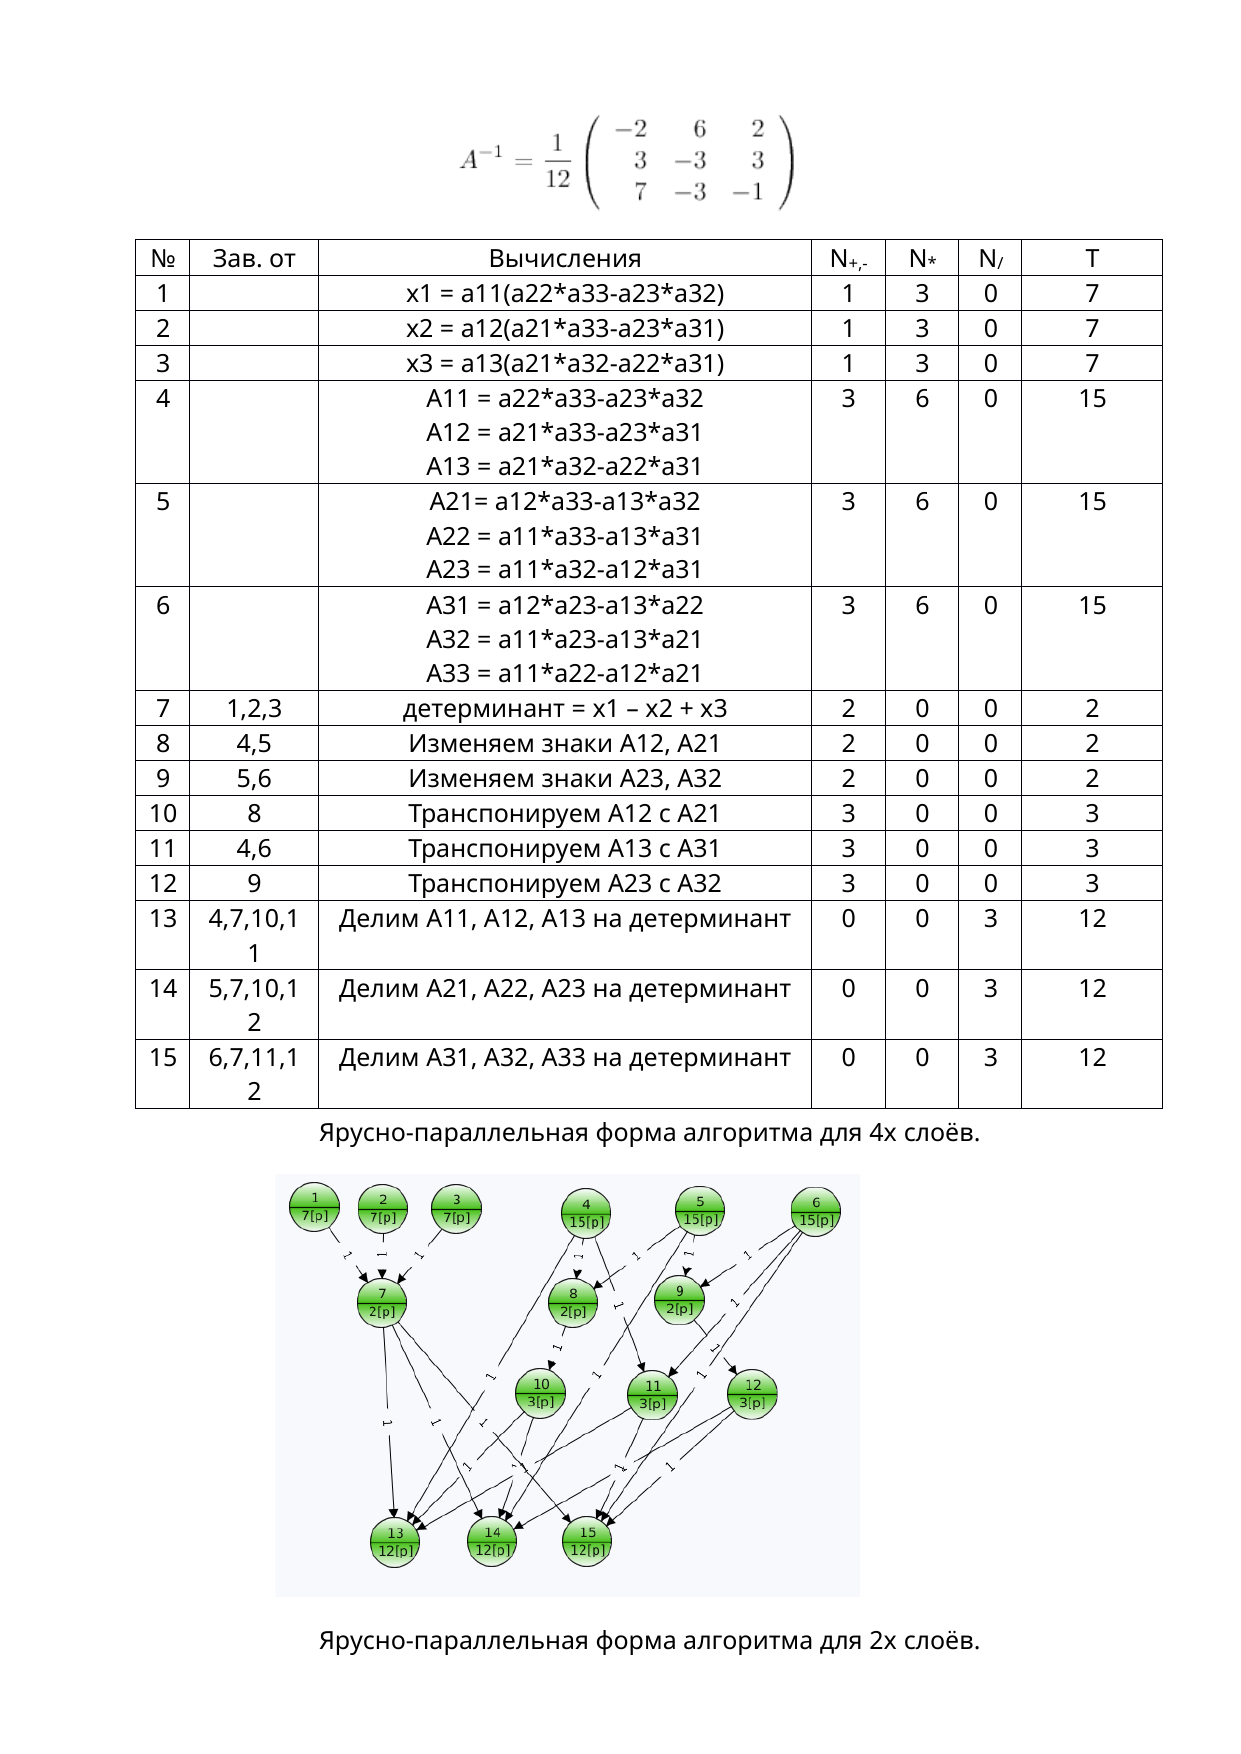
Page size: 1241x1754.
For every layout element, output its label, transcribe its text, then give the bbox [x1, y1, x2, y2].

table_cell 12 [1022, 970, 1162, 1038]
table_cell 1,2,3 [190, 691, 318, 724]
table_cell 3 [812, 484, 885, 586]
table_cell 7 [1022, 311, 1162, 345]
table_cell 1 [136, 276, 189, 309]
table_cell 3 [1022, 796, 1162, 830]
table_cell Делим A11, A12, A13 на детерминант [319, 901, 811, 969]
table_cell [190, 311, 318, 345]
table_header Вычисления [319, 240, 811, 274]
table_cell 4 [136, 381, 189, 483]
table_cell 1 [812, 276, 885, 309]
table_cell 15 [1022, 381, 1162, 483]
table_cell 0 [959, 381, 1021, 483]
table_cell 4,6 [190, 831, 318, 865]
table_cell 0 [959, 691, 1021, 724]
table_cell [190, 346, 318, 380]
table_cell Транспонируем A13 с А31 [319, 831, 811, 865]
table_cell 1 [812, 346, 885, 380]
table_header Зав. от [190, 240, 318, 274]
table_cell 0 [886, 970, 958, 1038]
table_cell 3 [959, 1040, 1021, 1108]
table_cell 0 [959, 796, 1021, 830]
table_cell x1 = a11(a22*a33-a23*a32) [319, 276, 811, 309]
table_cell 14 [136, 970, 189, 1038]
table_cell 3 [886, 346, 958, 380]
table_cell 3 [812, 831, 885, 865]
table_cell детерминант = x1 – x2 + x3 [319, 691, 811, 724]
table_cell 0 [959, 866, 1021, 900]
table_cell [190, 484, 318, 586]
table_cell 0 [959, 726, 1021, 760]
table_cell 6 [136, 587, 189, 689]
table_cell 15 [136, 1040, 189, 1108]
table_header N* [886, 240, 958, 274]
table_cell 2 [812, 726, 885, 760]
picture [275, 1174, 860, 1597]
table_cell 12 [136, 866, 189, 900]
table_cell 4,5 [190, 726, 318, 760]
text Ярусно-параллельная форма алгоритма для 2х слоёв. [148, 1622, 1152, 1657]
table_cell 15 [1022, 587, 1162, 689]
table_cell 13 [136, 901, 189, 969]
table_cell Делим A21, A22, A23 на детерминант [319, 970, 811, 1038]
table_cell 3 [812, 381, 885, 483]
picture [459, 115, 794, 211]
table_cell 3 [136, 346, 189, 380]
table_cell 4,7,10,11 [190, 901, 318, 969]
text Ярусно-параллельная форма алгоритма для 4х слоёв. [148, 1114, 1152, 1149]
table_cell 9 [136, 761, 189, 795]
table_header № [136, 240, 189, 274]
table_cell x2 = a12(a21*a33-a23*a31) [319, 311, 811, 345]
table_header N/ [959, 240, 1021, 274]
table_cell 8 [136, 726, 189, 760]
table_cell Изменяем знаки A12, A21 [319, 726, 811, 760]
table_cell 0 [886, 761, 958, 795]
table_cell 0 [812, 1040, 885, 1108]
table_cell 11 [136, 831, 189, 865]
table_cell 3 [886, 311, 958, 345]
table_cell 0 [886, 866, 958, 900]
table_cell 2 [1022, 726, 1162, 760]
table_cell 3 [959, 901, 1021, 969]
table_cell 3 [1022, 831, 1162, 865]
table_cell 3 [812, 866, 885, 900]
table_cell 3 [812, 587, 885, 689]
table_cell 0 [959, 276, 1021, 309]
table_cell 2 [1022, 691, 1162, 724]
table_cell 5,6 [190, 761, 318, 795]
table_cell 0 [886, 691, 958, 724]
table_cell [190, 276, 318, 309]
table_cell 3 [812, 796, 885, 830]
table_header T [1022, 240, 1162, 274]
table_cell Изменяем знаки A23, A32 [319, 761, 811, 795]
table_cell [190, 381, 318, 483]
table_cell 8 [190, 796, 318, 830]
table_cell 12 [1022, 1040, 1162, 1108]
table_cell 15 [1022, 484, 1162, 586]
table_cell 9 [190, 866, 318, 900]
table_cell 6 [886, 381, 958, 483]
table_cell 0 [886, 726, 958, 760]
table_cell 0 [959, 587, 1021, 689]
table_cell 2 [812, 761, 885, 795]
table_cell 0 [812, 901, 885, 969]
table_cell 0 [886, 831, 958, 865]
table_cell 0 [886, 901, 958, 969]
table_cell 7 [136, 691, 189, 724]
table_cell 5 [136, 484, 189, 586]
table_cell 0 [959, 831, 1021, 865]
table_cell 0 [959, 346, 1021, 380]
table_cell A31 = a12*a23-a13*a22 A32 = a11*a23-a13*a21 A33 = a11*a22-a12*a21 [319, 587, 811, 689]
table_cell 0 [812, 970, 885, 1038]
table_cell 6 [886, 484, 958, 586]
table_cell Транспонируем A12 с А21 [319, 796, 811, 830]
table_cell 0 [886, 796, 958, 830]
table_cell 3 [959, 970, 1021, 1038]
table_cell 1 [812, 311, 885, 345]
table_cell 0 [886, 1040, 958, 1108]
table_cell Транспонируем A23 с А32 [319, 866, 811, 900]
table_cell 7 [1022, 346, 1162, 380]
table_cell 6 [886, 587, 958, 689]
table_cell 0 [959, 311, 1021, 345]
table_cell 3 [1022, 866, 1162, 900]
table_cell [190, 587, 318, 689]
table_cell 0 [959, 484, 1021, 586]
table_cell 2 [136, 311, 189, 345]
table_cell 6,7,11,12 [190, 1040, 318, 1108]
table_cell 0 [959, 761, 1021, 795]
table_cell 2 [812, 691, 885, 724]
table_cell A11 = a22*a33-a23*a32 A12 = a21*a33-a23*a31 A13 = a21*a32-a22*a31 [319, 381, 811, 483]
table_cell 7 [1022, 276, 1162, 309]
table_cell x3 = a13(a21*a32-a22*a31) [319, 346, 811, 380]
table_cell 3 [886, 276, 958, 309]
table_cell 5,7,10,12 [190, 970, 318, 1038]
table_cell 10 [136, 796, 189, 830]
table_cell 12 [1022, 901, 1162, 969]
table_cell 2 [1022, 761, 1162, 795]
table_cell Делим A31, A32, A33 на детерминант [319, 1040, 811, 1108]
table_cell A21= a12*a33-a13*a32 A22 = a11*a33-a13*a31 A23 = a11*a32-a12*a31 [319, 484, 811, 586]
table_header N+,- [812, 240, 885, 274]
